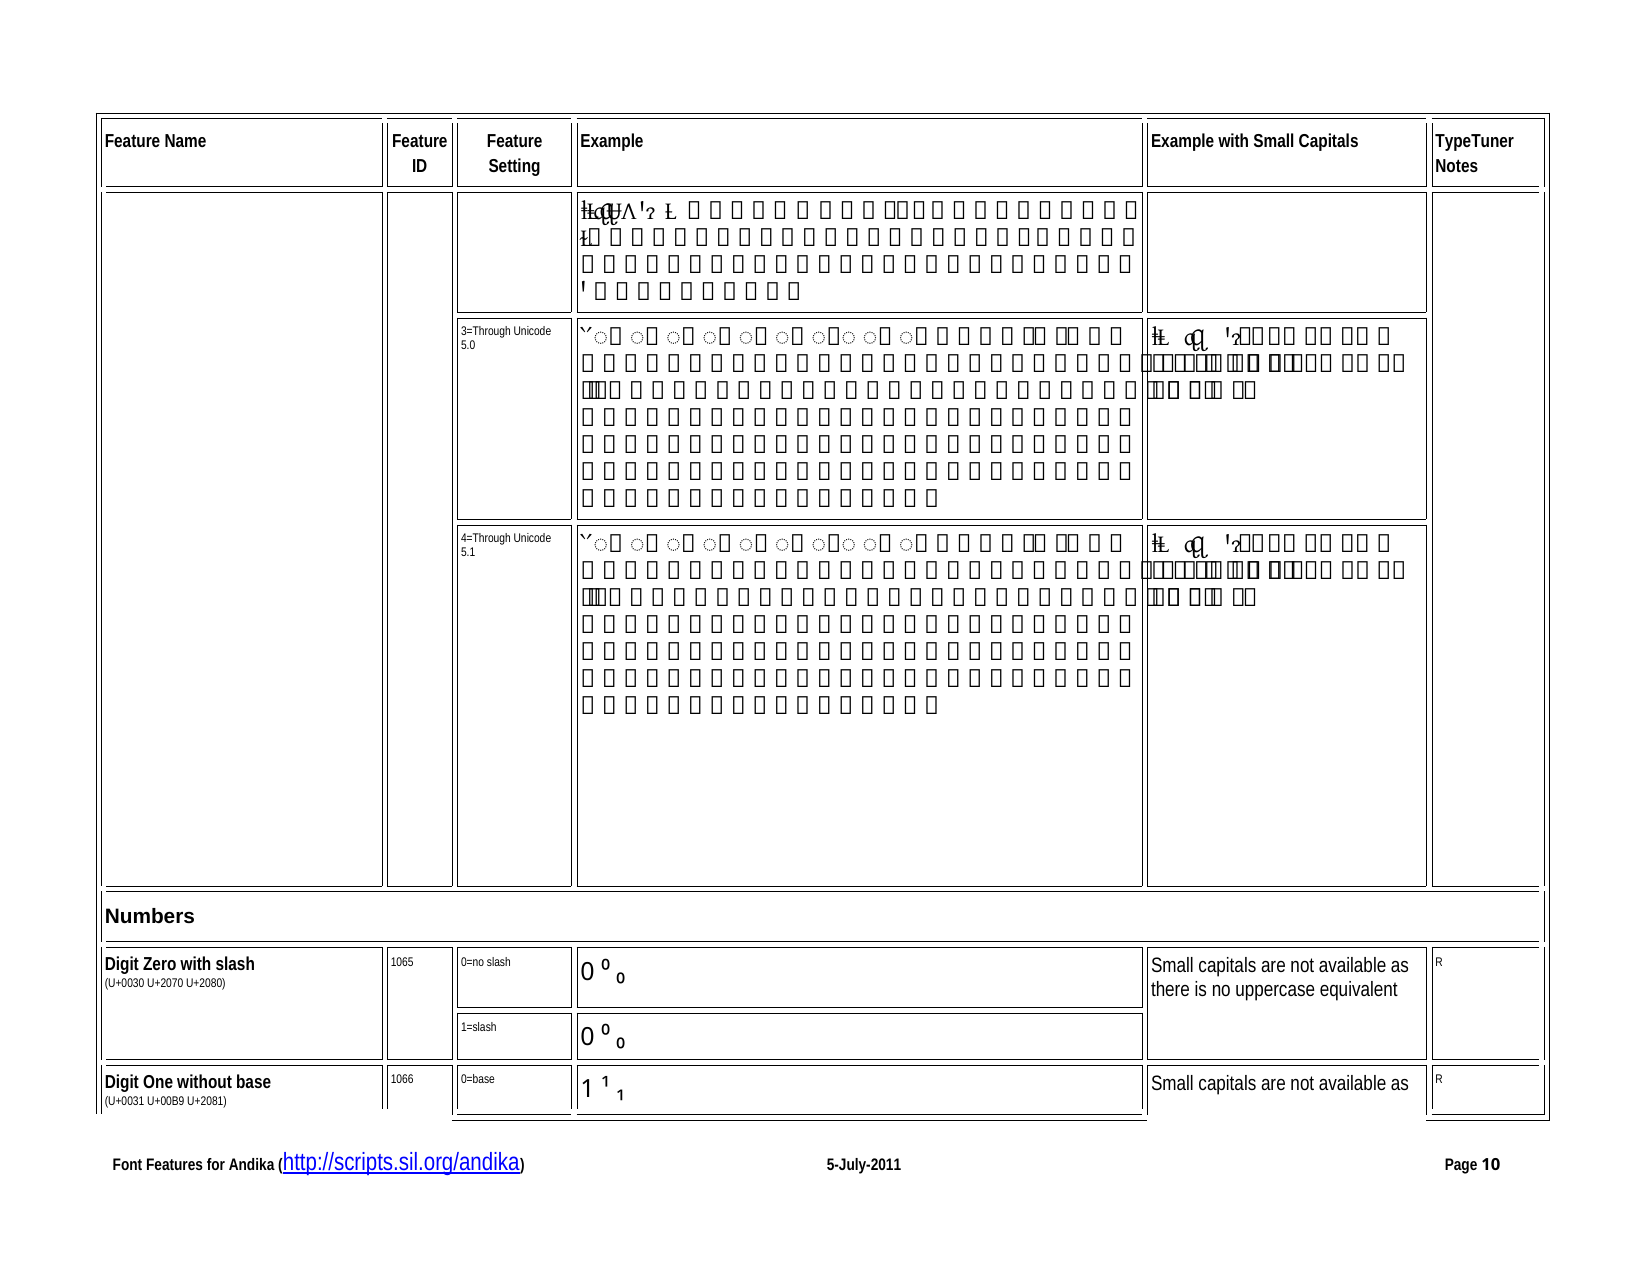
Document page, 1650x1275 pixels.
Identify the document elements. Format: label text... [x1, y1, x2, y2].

table_cell 1=slash [455, 1007, 574, 1059]
table_cell   ◌ ◌ ◌ ◌ ◌ ◌ ◌◌ ◌ ◌                                                                                                                                                                              [578, 193, 1142, 312]
table_cell R [1429, 941, 1547, 1059]
table_header Feature ID [384, 114, 454, 186]
table_cell                       [1145, 519, 1429, 886]
table_cell Small capitals are not available as [1145, 1059, 1429, 1114]
table_cell                       [1145, 312, 1429, 519]
table_cell   ◌ ◌ ◌ ◌ ◌ ◌ ◌◌ ◌ ◌                                                                                                                                                                              [574, 312, 1144, 519]
table_cell                       [1148, 526, 1426, 886]
table_cell Small capitals are not available as there is no uppercase equivalent [1145, 942, 1429, 1007]
table_cell [384, 892, 454, 941]
table_cell                       [1145, 186, 1429, 312]
table_cell [1429, 186, 1547, 886]
table_cell [384, 886, 454, 891]
table_cell Digit Zero with slash (U+0030 U+2070 U+2080) [98, 941, 384, 1007]
table_cell 3=Through Unicode 5.0 [455, 312, 574, 519]
table_cell [574, 892, 1144, 941]
table_cell [1145, 892, 1429, 941]
table_cell [388, 1007, 452, 1059]
table_cell [1145, 886, 1429, 891]
table_cell 0=base [455, 1059, 574, 1114]
table_cell [1148, 1007, 1426, 1059]
table_cell [102, 1007, 382, 1059]
table_cell [384, 186, 454, 886]
table_cell   ◌ ◌ ◌ ◌ ◌ ◌ ◌◌ ◌ ◌                                                                                                                                                                              [574, 519, 1144, 886]
table_cell                       [1148, 319, 1426, 519]
table_cell   ◌ ◌ ◌ ◌ ◌ ◌ ◌◌ ◌ ◌                                                                                                                                                                              [578, 319, 1142, 519]
table_cell Digit One without base (U+0031 U+00B9 U+2081) [98, 1059, 384, 1114]
table_header Example with Small Capitals [1145, 114, 1429, 186]
table_cell [455, 892, 574, 941]
table_cell 0 ⁰ ₀ [574, 1007, 1144, 1059]
table_cell [1429, 886, 1547, 941]
table_cell 1065 [384, 942, 454, 1007]
table_cell   ◌ ◌ ◌ ◌ ◌ ◌ ◌◌ ◌ ◌                                                                                                                                                                              [574, 186, 1144, 312]
table_cell 1 ¹ ₁ [574, 1059, 1144, 1114]
table_header Feature Name [98, 114, 384, 186]
table_cell [455, 886, 574, 891]
table_cell [455, 186, 574, 312]
table_cell Numbers [98, 886, 384, 941]
table_cell R [1429, 1059, 1547, 1114]
table_header Feature Setting [455, 114, 574, 186]
table_header TypeTuner Notes [1429, 114, 1547, 186]
table_cell [574, 886, 1144, 891]
table_cell                       [1148, 193, 1426, 312]
table_cell 0 ⁰ ₀ [574, 942, 1144, 1007]
table_cell   ◌ ◌ ◌ ◌ ◌ ◌ ◌◌ ◌ ◌                                                                                                                                                                              [578, 526, 1142, 886]
table_cell [98, 186, 384, 886]
table_cell 0=no slash [455, 942, 574, 1007]
table_cell 4=Through Unicode 5.1 [455, 519, 574, 886]
table_cell 1066 [384, 1059, 454, 1114]
table_header Example [574, 114, 1144, 186]
